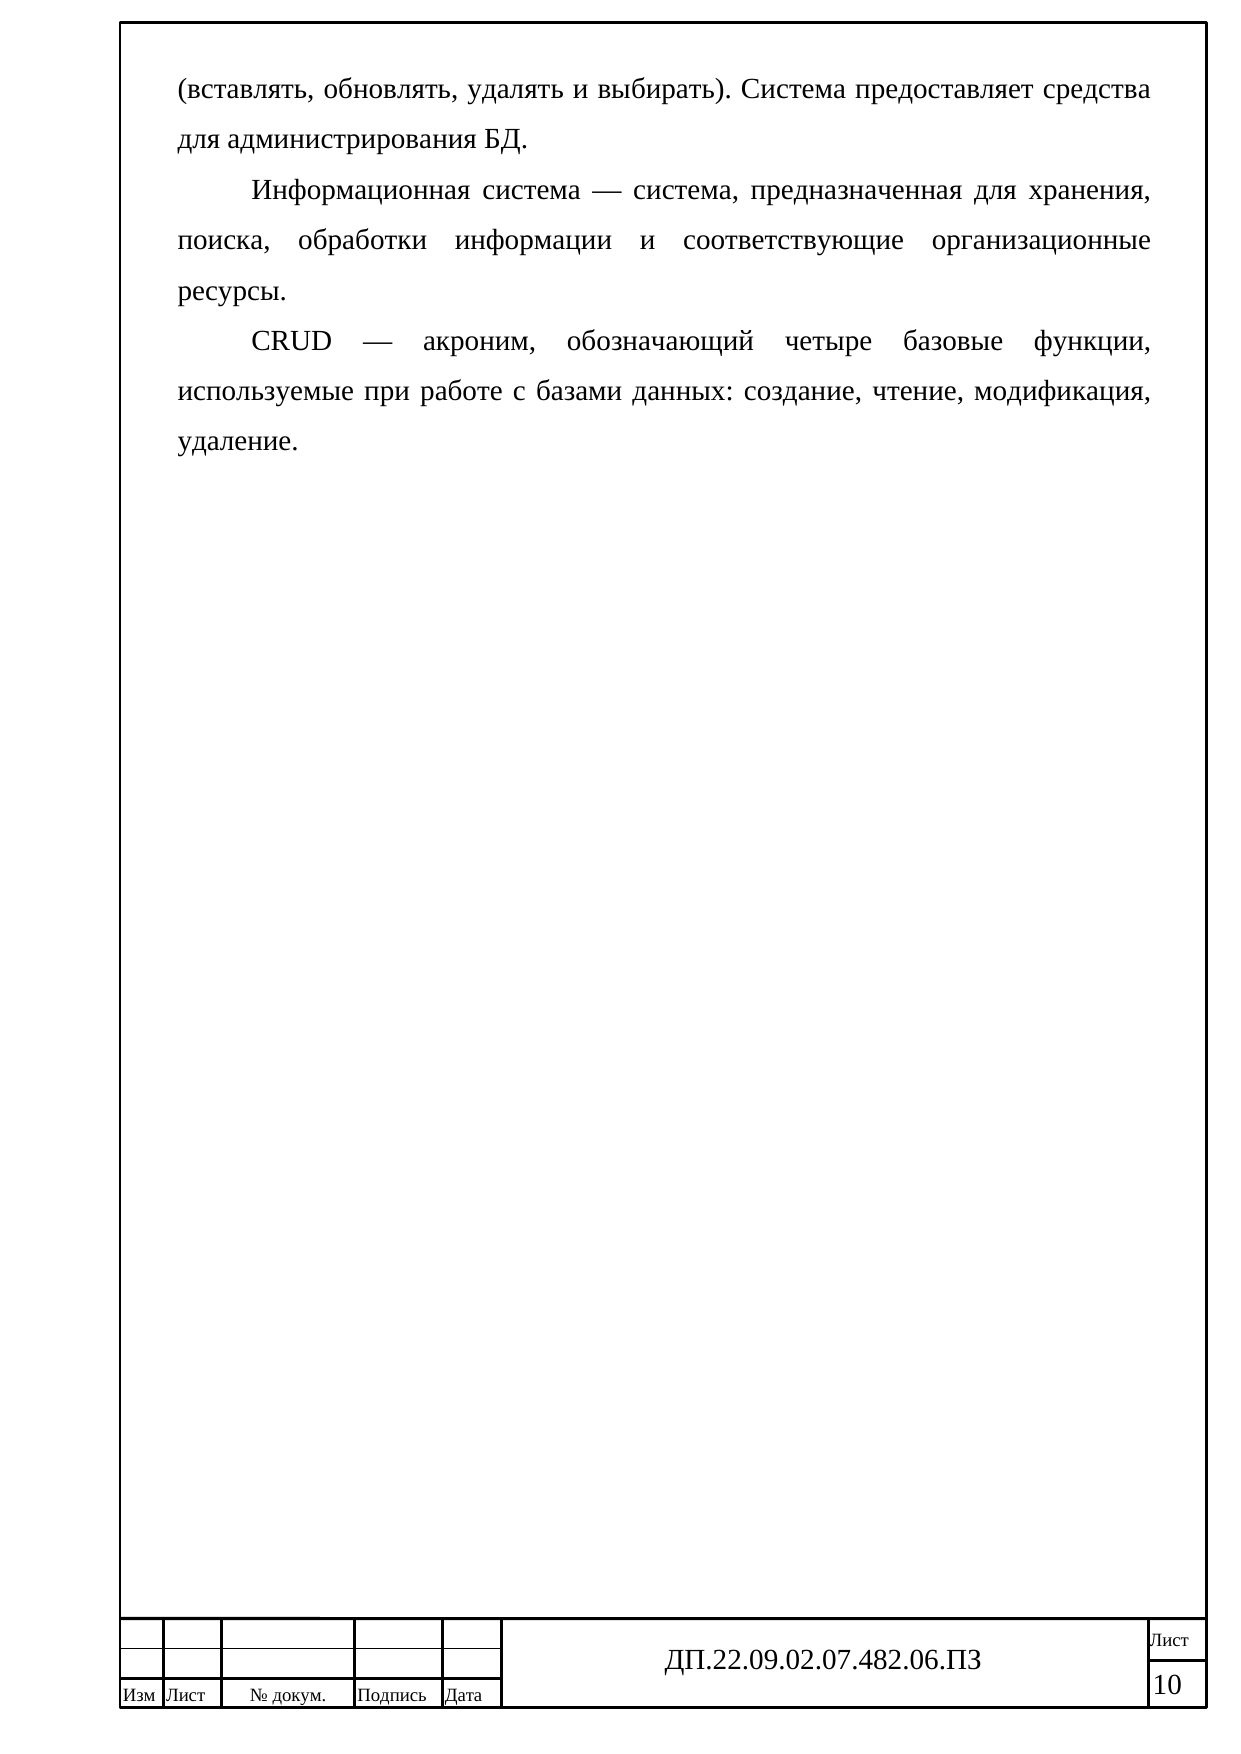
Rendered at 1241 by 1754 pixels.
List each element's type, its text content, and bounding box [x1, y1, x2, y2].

text CRUD — акроним, обозначающий четыре базовые функции, используемые при работе с базами данных: создание, чтение, модификация, удаление. [177, 323, 1152, 457]
text (вставлять, обновлять, удалять и выбирать). Система предоставляет средства для администрирования БД. [177, 71, 1152, 155]
text Информационная система — система, предназначенная для хранения, поиска, обработки информации и соответствующие организационные ресурсы. [177, 172, 1152, 306]
